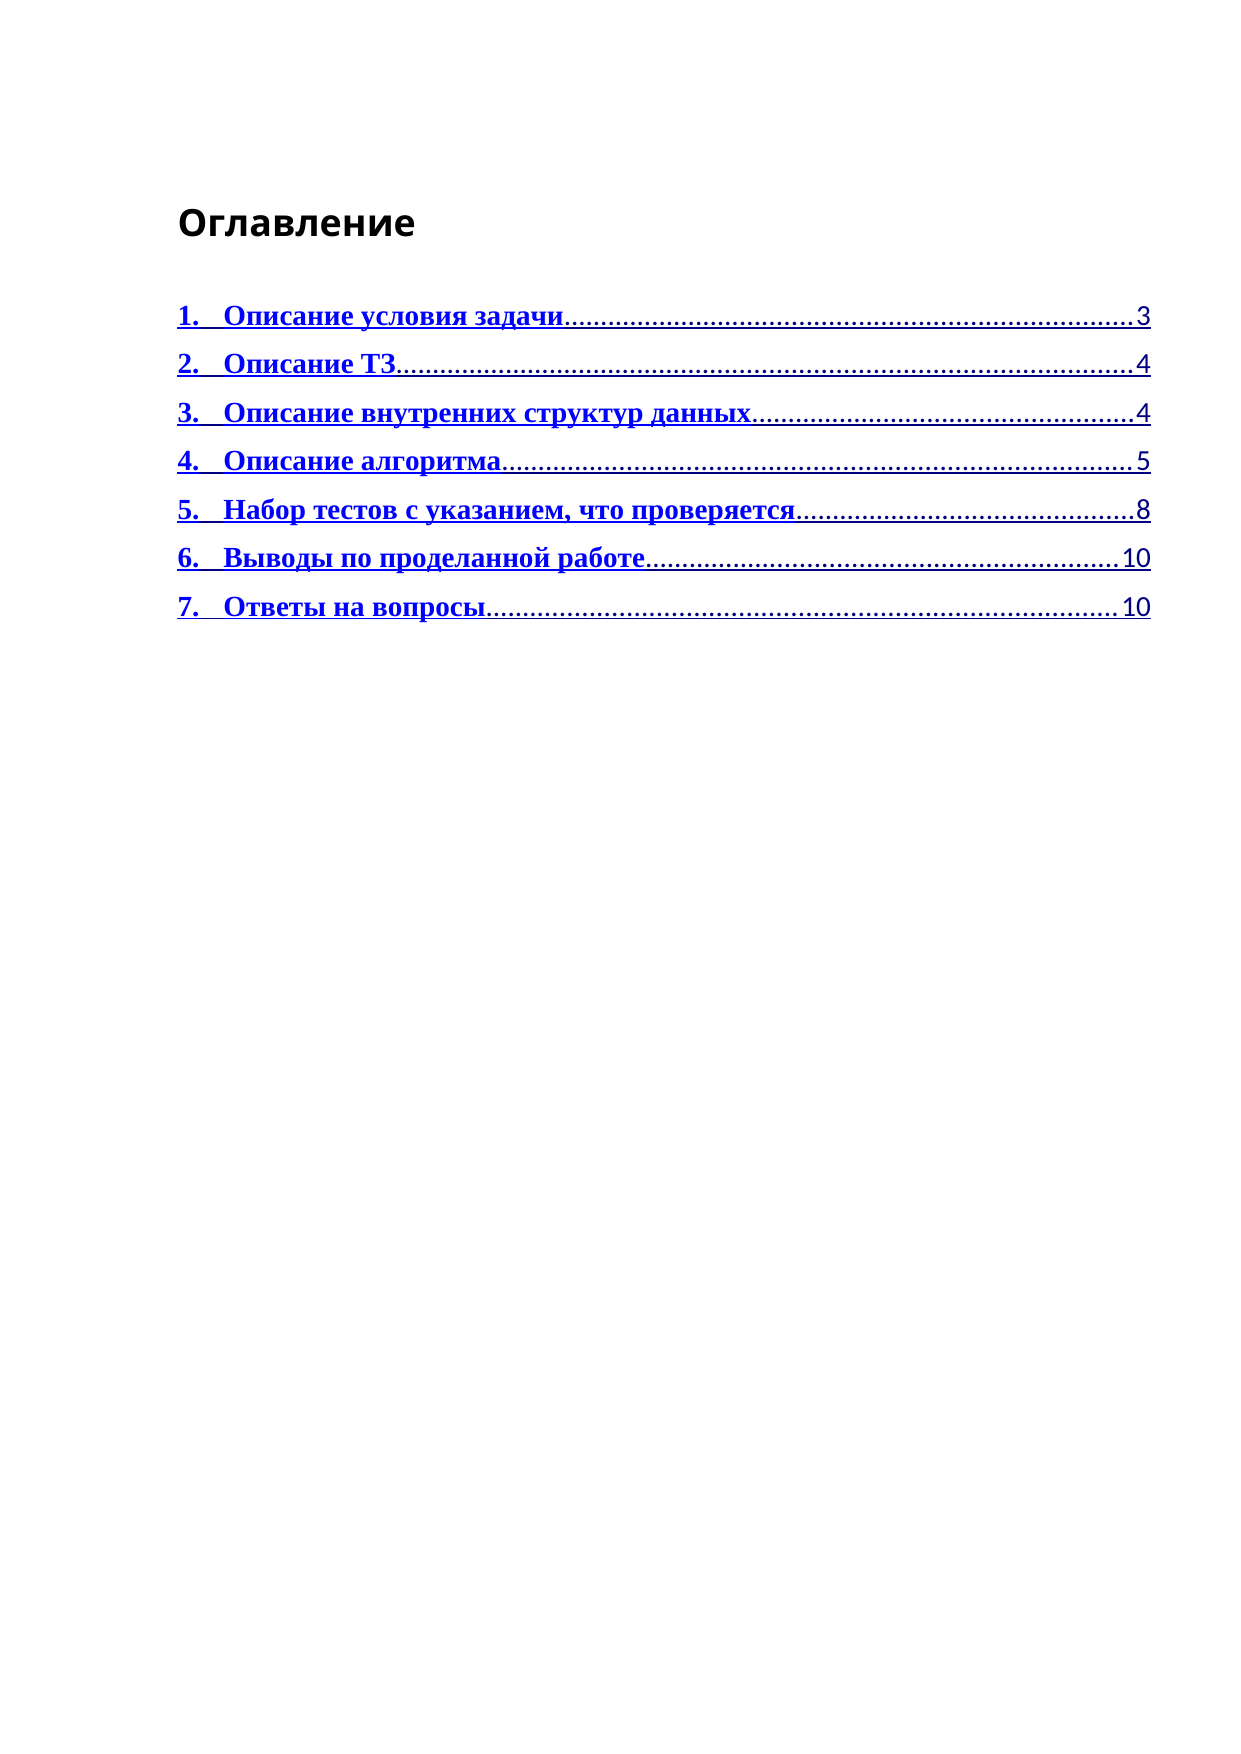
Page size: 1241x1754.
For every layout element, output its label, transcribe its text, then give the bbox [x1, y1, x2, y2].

text 3. Описание внутренних структур данных 4 [177, 394, 1152, 429]
text 7. Ответы на вопросы 10 [177, 588, 1152, 623]
subtitle Оглавление [177, 196, 1152, 247]
text 4. Описание алгоритма 5 [177, 442, 1152, 478]
text 1. Описание условия задачи 3 [177, 297, 1152, 333]
text 2. Описание ТЗ 4 [177, 345, 1152, 381]
text 6. Выводы по проделанной работе 10 [177, 539, 1152, 575]
text 5. Набор тестов с указанием, что проверяется 8 [177, 491, 1152, 526]
